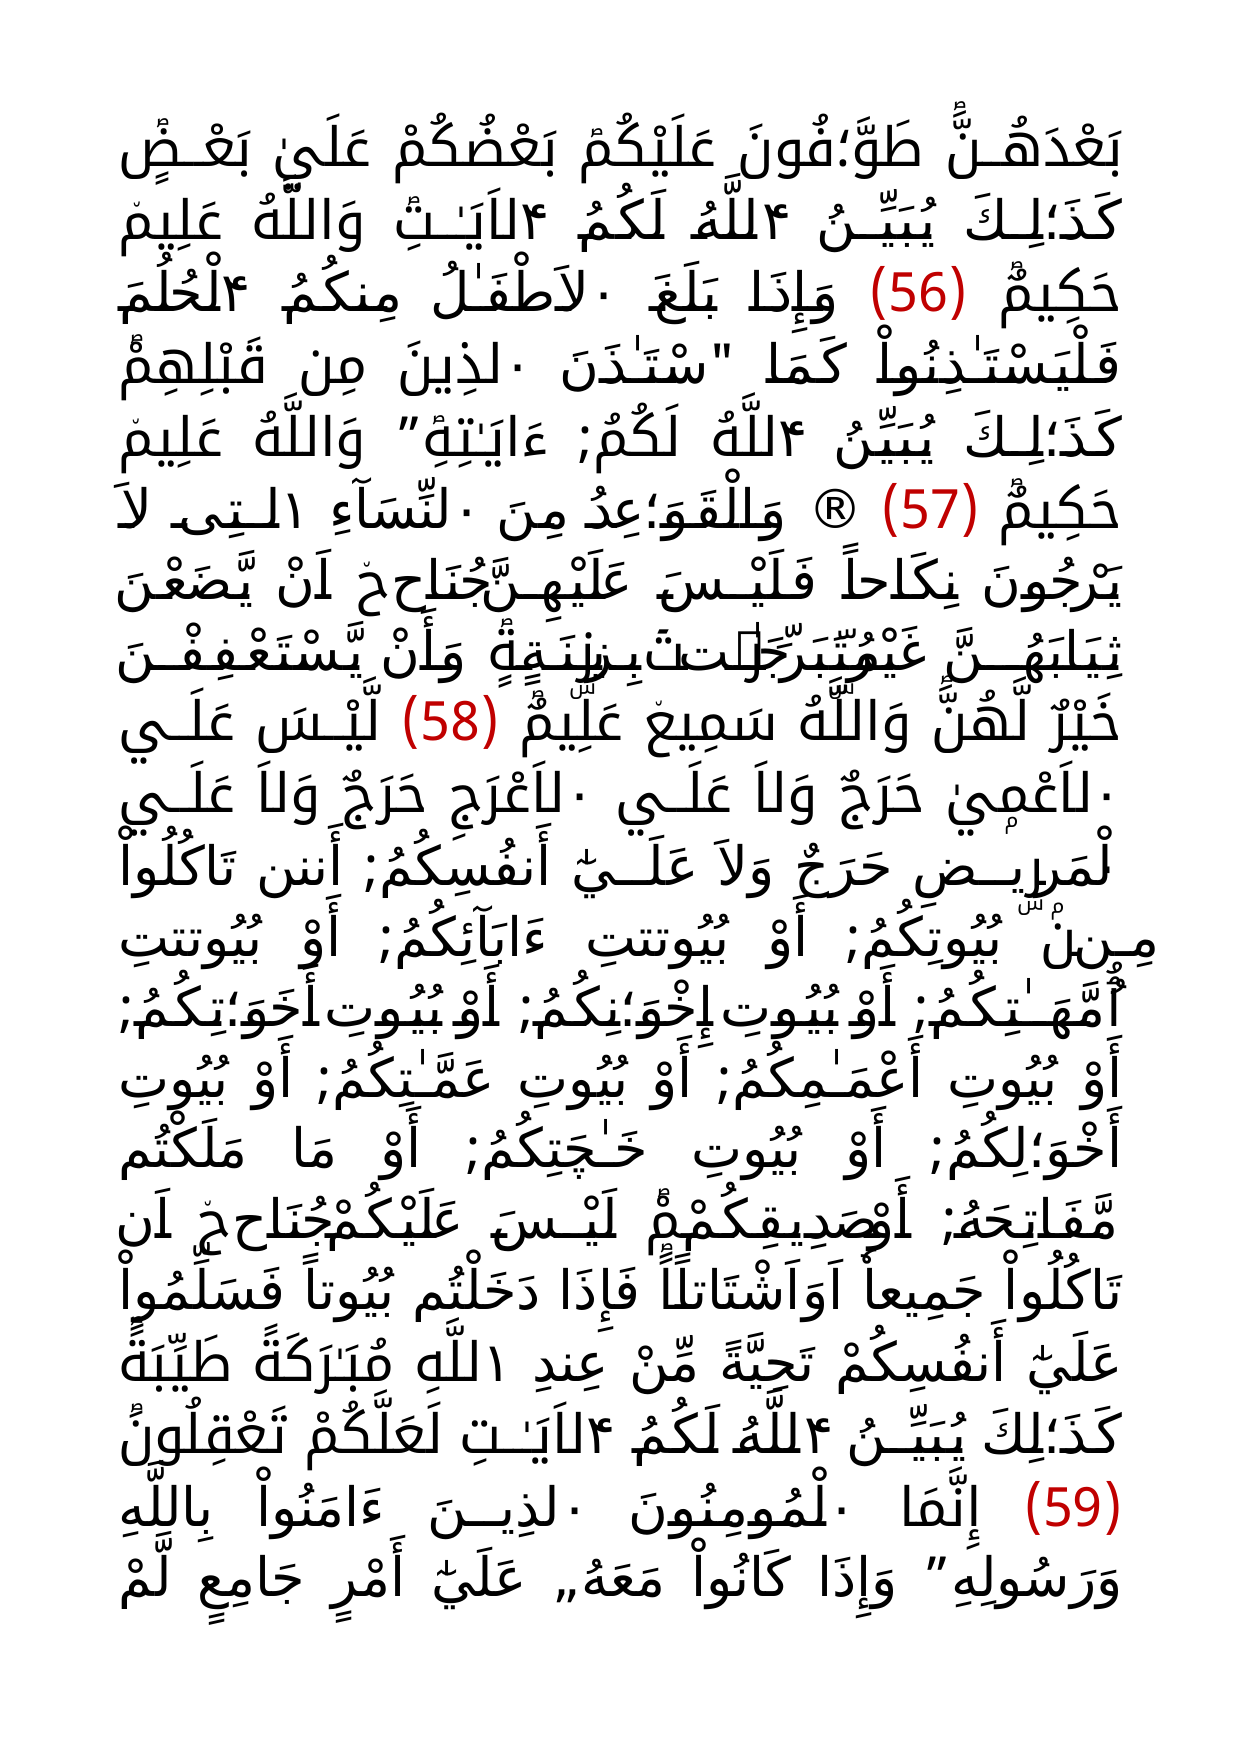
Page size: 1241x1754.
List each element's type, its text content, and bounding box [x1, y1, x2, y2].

text وَاللَّهُ غَفُورٌ رَّحِيم٘ؐ (22) اِنَّ ۰لذِينَ يَرْمُونَ ۰ڤْمُحْصَنَـٰتِ ۱لْغَـٰفِچَتِ ۱لْمُومِنَـٰتِ لُعِنُواْ فِى ۱لدُّنْيۭا وَالاَخِرَةِ وَلَهُمْ عَذَاب٘ عَظِيمٌ (23) يَوْمَ تَشْهَدُ عَلَيْهِمُ; أَلْسِنَتُهُمْ وَأَيْدِيهِمْ وَأَرْجُلُهُم بِمَا كَانُواْ يَعْمَلُونَؐ (24) يَوْمَئِذٍ يُوَفِّيهِمُ ۴للَّهُ دِينَهُمُ ۴لْحَقَّؐ وَيَعْلَمُونَ أَنننَّ ۰للَّهَ هُوَ ۰لْحَقُّ ۴لْمُبِينُؐ (25) ۴لْخَبِيثَـٰــتُ ڤِڤْخَبِيثِينَ وَالْخَبِيثُونَ ڤِڤْخَبِيثَـٰــتِؐ وَالطَّيِّبَـٰــتُ لِلطَّيِّبِينَ وَالطَّيِّبُونَ لِلطَّيِّبَـٰــتِؐ ٱُوْلَئِكَ مُبَرَّءُونَ مِمَّا يَقُولُونَؐ لَهُم مَّغْفِرَةٌ وَرۣزْقٌ كَرۣيمٌؐ (26) يَـٰٓأَيُّهَا ۰لذِيــنَ ءَامَنُواْ لاَ تَدْخُلُواْ بُيُوتاٗ غَيْرَ بُيُوتِكُمْ حَتَّــيٰ تَسْتَانِسُواْ وَتُسَلِّمُواْ عَلَــيٰٓ أَهْلِهَاؐ ذَ؛لِكُمْ خَيْرٌ لَّكُمْ لَعَلَّكُمْ تَذَّكَّرُونَؐ (27) فَإِن لَّمْ تَجِدُواْ فِيهَآ أَحَداً فَلاَ تَدْخُلُوهَا حَتَّيٰ يُوذَنَ لَكُمْؐ وَإِن قِيــلَ لَكُمُ èرْجِعُواْ فَارْجِعُواْ هُوَ أَزْكۭــيٰ لَكُمْؐ وَاللَّهُ بِمَا تَعْمَلُونَ عَلِيمٌؐ (28) لَّيْــسَ عَلَيْكُمْ جُنَاح٘ اَن تَدْخُلُواْ بُيُوتاٗ غَيْرَ مَسْكُونَةٍ فِيهَا مَتَـٰعٌ لَّكُمْؐ وَاللَّهُ يَعْلَمُ مَا تُبْدُونَ وَمَا تَكْتُمُونَؐ (29) ® قُـل لِّلْمُومِنِينَ يَغُضُّواْ مِنَ اَبْصۭـٰرۣهِمْ وَيَحْفَظُواْ فُرُوجَهُمْ ذَ؛لِــكَ أَزْكۭــيٰ لَهُمُؐ; إِنننَّ ۰للَّهَ خَبِيرٛ بِمَا يَصْنَعُونَؐ (30) وَقُل لِّلْمُومِنَـٰــتِ يَغْضُضْنَ مِنَ اَبْصۭـٰرۣهِنَّ وَيَحْفَظْنَ فُرُوجَهُنَّؐ وَلاَ يُبْدِينَ زۣينَتَهُنَّ إِلاَّ مَا ظَهَرَ مِنْهَاؐ وَلْيَضْرۣبْــنَ بِخُمُرۣهِــنَّ عَلَــيٰ جُيُوبِهِنَّؐ وَلاَ يُبْدِينَ زۣينَتَهُنَّ إِلاَّ لِبُعُولَتِهِنَّ أَوَ —ابَآئِهِنَّ أَوَ —ابَآءِ بُعُولَتِهِنَّ أَوَ اَبْنَآئِهِنَّ أَوَ اَبْنَآءِ بُعُولَتِهِنَّ أَوۣ اِخْوَ؛نِهِنَّ أَوْ بَنِىٓ إِخْوَ؛نِهِنَّ أَوْ بَنِىٓ أَخَوَ؛تِهِنَّ أَوْ نِسَآئِهِنَّ أَوْ مَا مَلَكَتَ اَيْمَـٰنُهُنَّ أَوۣ ۱لتَّـٰبِعِيــنَ غَيْرۣ ٱُوْلِى ۱لِارْبَةِ مِنَ ۰لرّۣجَالِ أَوۣ ۱لطِّفْلِ ۱لذِينَ لَمْ يَظْهَرُواْ عَلَيٰ عَوْرَ؛تِ ۱لنِّسَآءِؐ وَلاَ يَضْرۣبْنَ بِأَرْجُلِهِنَّ لِيُعْلَمَ مَا يُخْفِينَ مِن زۣينَتِهِنَّؐ وَتُوبُوٓاْ إِلَــي ۰للَّهِ جَمِيعاٗ اَيُّهَ ۰لْمُومِنُونَ لَعَلَّكُمْ تُفْڤِحُونَؐ (31) وَأَنكِحُواْ ۴لاَيَـٰمۭيٰ مِنكُمْ وَاڤصَّـٰڤِحِينَ مِنْ عِبَادِكُمْ وَإِمَآئِكُمُؐ; إِنْ يَّكُونُواْ فُقَرَآءَ يُغْنِهِمُ ۴للَّهُ مِـن فَضْلِهِؐ” وَاللَّهُ وَ؛سِع٘ عَلِيمٌؐ (32) وَلْيَسْتَعْفِفِ ۱لذِيــنَ لاَ يَجِدُونَ نِكَاحاٗ حَتَّيٰ يُغْنِيَهُمُ ۴للَّهُ مِـن فَضْلِهِؐ” وَالذِينَ يَبْتَغُونَ ۰لْكِتَـٰــبَ مِمَّا مَلَكَــتَ اَيْمَـٰنُكُمْ فَكَاتِبُوهُمُ; إِنْ عَلِمْتُمْ فِيهِمْ خَيْراًؐ وَءَاتُوهُم مِّــن مَّالِ ۱للَّهِ ۱ﻟـذِىٓ ءَاتۭيٰكُمْؐ وَلاَ تُكْرۣهُواْ فَتَيَـٰتِكُمْ عَلَي ۰لْبِغَآءِ انَ اَرَدْنَ تَحَصُّناً لِّتَبْتَغُواْ عَرَضضضَ ۰لْحَيَوٰةِ ۱لدُّنْيۭاؐ وَمَنْ يُّكْرۣههُّنَّ فَإِنَّ ۰للَّهَ مِنۢ بَعْدِ إِكْرَ؛هِهِــنَّ غَفُورٌ رَّحِيمٌؐ (33) وَلَقَدَ اَنزَلْنَآ إِلَيْكُمُ; ءَايَـٰتٍ مُّبَيَّنَـٰــتٍ وَمَثَلًا مِّــنَ ۰لذِيــنَ خَلَوْاْ مِن قَبْلِكُمْ وَمَوْعِظَةً لِّلْمُتَّقِينَؐ (34) © ۰للَّهُ نُورُ ۴لسَّمَـٰوَ؛تتتِ وَالاَرْضضضِؐ مَثَلُ نُورۣهِ” كَمِشْكَوٰةٍ فِيهَا مِصْبَاح٘ؐ ۱لْمِصْبَاحُ فِى زُجَاجَةٖؐ ۱لزُّجَاجَةُ كَأَنَّهَا كَوْكَــبٌ دُرّۣيٌّ يُوقَدُ مِــن شَجَرَةٍ مُّبَـٰرَكَةٍ زَيْتُونَةٍ لاَّ شَرْقِيَّةٍ وَلاَ غَرْبِيَّةٍ يَكَادُ زَيْتُهَا يُضِىٓءُ وَلَوْ لَمْ تَمْسَسْهُ نَارٌؐ نُّور٘ عَلَيٰ نُورٍؐ يَهْدِى ۱للَّهُ لِنُورۣهِ” مَـنْ يَّشَآءُؐ وَيَضْرۣبُ ۴للَّهُ ۴لاَمْثَـٰلَ لِلنَّاسِؐ وَاللَّهُ بِكُــلّۣ شَيْءٖ عَلِيمٌؐ (35) فِى بُيُوتٖ اَذِنننَ ۰للَّهُ أَن تُرْفَعَ وَيُذْكَرَ فِيهَا "سْمُهُ„ يُسَبِّحُ لَهُ„ فِيهَا بِالْغُدُوّۣ وَالاَصَالِ رۣجَالٌ لاَّ تُلْهِيهِمْ تِجَـٰرَةٌ وَلاَ بَيْع٘ عَن ذِكْرۣ ۱للَّهِ وَإِقَامِ ۱لصَّلَوٰةِ وَإِيتَآءِ ۱لزَّكَوٰةِؐ يَخَافُونَ يَوْماً تَتَقَلَّبُ فِيهِ ۱لْقُلُوبُ وَالاَبْصَـٰرُ (36) ڤِيَجْزۣيَهُمُ ۴للَّهُ أَحْسَــنَ مَا عَمِلُواْ وَيَزۣيدَهُم مِّـن فَضْلِهِؐ” وَاللَّهُ يَرْزُقُ مَـنْ يَّشَآءُ بِغَيْرۣحِسَابٍؐ (37) وَالذِيــنَ كَفَرُوٓاْ أَعْمَـٰلُهُمْ كَسَرَابٙ بِقِيعَةٍ يَحْسِبُهُ ۴لظَّمْـَٔانُ مَآءٗ حَتَّيٰٓ إِذَا جَآءَهُ„ لَمْ يَجِدْهُ شَيْـٔاً وَوَجَدَ ۰للَّهَ عِندَهُ„ فَوَفّۭيٰهُ حِسَابَهُؐ, وَاللَّهُ سَرۣيعُ ۴لْحِسَابِؐ (38) أَوْ كَظُلُمَـٰتٍ فِى بَحْرٍ لُّجِّيٍّ يَغْشۭيٰهُ مَوْجٌ مِّن فَوْقِهِ” مَوْجٌ مِّن فَوْقِهِ” سَحَابٌؐ ظُلُمَـٰتٛ بَعْضُهَا فَوْقَ بَعْضٖؐ اِذَآ أَخْرَجَ يَدَهُ„ لَمْ يَكَدْ يَرۭيٰهَاؐ وَمَن لَّمْ يَجْعَـلِ ۱للَّهُ لَهُ„ نُوراً فَمَا لَهُ„ مِن نُّورٖؐ (39) اَلَمْ تَرَ أَنَّ ۰للَّهَ يُسَبِّحُ لَهُ„ مَن فِى ۱لسَّمَـٰوَ؛تِ وَالاَرْضِ وَالطَّيْرُ صَـٰٓفَّـٰــتٍؐ كُــلٌّ قَدْ عَلِمَ صَلاَتَهُ„ وَتَسْبِيحَهُؐ, وَاللَّهُ عَلِيمٛ بِمَا يَفْعَلُونَؐ (40) وَلِلهِ مُلْــكُ ۴لسَّمَـٰوَ؛تِ وَالاَرْضِؐ وَإِلَي ۰للَّهِ ۱لْمَصِيرُؐ (41) ® أَلَمْ تَرَ أَنننَّ ۰للَّهَ يُزْجِـــى سَحَاباً ثُمَّ يُوَ۬لِّفُ بَيْنَهُ„ ثُمَّ يَجْعَلُهُ„ رُكَاماً فَتَرَي ۰لْوَدْقَ يَخْرُجُ مِنْ خِچَلِهِؐ” وَيُنَزّۣلُ مِنَ ۰لسَّمَآءِ مِن جِبَالٍ فِيهَا مِنۢ بَرَدٍ فَيُصِيبُ بِهِ” مَـنْ يَّشَآءُ وَيَصْرۣفُهُ„ عَن مَّنْ يَّشَآءُؐ يَكَادُ سَنَا بَرْقِهِ” يَذْهَبُ بِالاَبْصۭـٰـرۣؐ يُقَلِّــبُ ۴للَّهُ ۴ليْلَ وَالنَّهَارَؐ إِنَّ فِى ذَ؛لِكَ لَعِبْرَةً لُءِّوْلِى ۱لاَبْصۭـٰـرۣؐ (42) وَاللَّهُ خَلَــقَ كُــلَّ دَآبَّةٍ مِّــن مَّآءٍؐ فَمِنْهُم مَّنْ يَّمْشِى عَلَيٰ بَطْنِهِؐ” وَمِنْهُم مَّـنْ يَّمْشِى عَلَيٰ رۣجْلَيْنِؐ وَمِنْهُم مَّنْ يَّمْشِى عَلَيٰٓ أَرْبَعٍؐ يَخْلُــقُ ۴للَّهُ مَا يَشَآءُؐ اِ۬نننَّ ۰للَّهَ عَلَيٰ كُــلّۣ شَيْءٍ قَدِيرٌؐ (43) لَّقَدَ اَنزَلْنَآ ءَايَـٰتٍ مُّبَيَّنَـٰـــتٍؐ وَاللَّهُ يَهْدِى مَـنْ يَّشَآءُ اِ۬لَيٰ صِرَ؛طٍ مُّسْتَقِيمٍؐ (44) وَيَقُولُونَ ءَامَنَّا بِاللَّهِ وَبِالرَّسُولِ وَأَطَعْنَا ثُمَّ يَتَوَلّۭيٰ فَرۣيقٌ مِّنْهُم مِّـنۢ بَعْدِ ذَ؛لِكَؐ وَمَآ ٱُوْلَئِــكَ بِالْمُومِنِينَؐ (45) وَإِذَا دُعُوٓاْ إِلَــي ۰للَّهِ وَرَسُولِهِ” ڤِيَحْكُمَ بَيْنَهُمُ; إِذَا فَرۣيـقٌ مِّنْهُم مُّعْرۣضُونَؐ (46) وَإِنْ يَّكُن لَّهُمُ ۴لْحَقُّ يَاتُوٓاْ إِلَيْهِ مُذْعِنِينَؐ (47) أَفِى قُلُوبِهِم مَّرَض٘ اَمِ 'رْتَابُوٓاْ أَمْ يَخَافُونَ أَنْ يَّحِيفَ ۰للَّهُ عَلَيْهِمْ وَرَسُولُهُؐ, بَلُ ۷وْلَئِــكَ هُمُ ۴لظَّـٰلِمُونَؐ (48) إِنَّمَا كَانَ قَوْلَ ۰لْمُومِنِينَ إِذَا دُعُوٓاْ إِلَــي ۰للَّهِ وَرَسُولِهِ” ڤِيَحْكُمَ بَيْنَهُمُ; أَنْ يَّقُولُواْ سَمِعْنَا وَأَطَعْنَاؐ وَٱُوْلَئِكَ هُمُ ۴ڤْمُفْڤِحُونَؐ (49) وَمَنْ يُّطِعِ ۱للَّهَ وَرَسُولَهُ„ وَيَخْشَ ۰للَّهَ وَيَتَّقِهِ” فَٱُوْلَئِــكَ هُمُ ۴لْفَآئِزُونَؐ (50) ¥ وَأَقْسَمُواْ بِاللَّهِ جَهْدَ أَيْمَـٰنِهِمْ لَـئِــنَ اَمَرْتَهُمْ ڤَيَخْرُجُنَّؐ قُــل لاَّ تُقْسِمُواْؐ طَاعَةٌ مَّعْرُوفَة٘ؐ اِنَّ ۰للَّهَ خَبِيرٛ بِمَا تَعْمَلُونَؐ (51) قُلَ اَطِيعُواْ ۴للَّهَ وَأَطِيعُواْ ۴لرَّسُولَؐ فَإِن تَوَلَّوْاْ فَإِنَّمَا عَلَيْهِ مَا حُمِّلَ وَعَلَيْكُم مَّا حُمِّلْتُمْؐ وَإِن تُطِيعُوهُ تَهْتَدُواْؐ وَمَا عَلَي ۰لرَّسُولِ إِلاَّ ۰لْبَچَغُ ۴لْمُبِينُؐ (52) وَعَدَ ۰للَّهُ ۴لذِينَ ءَامَنُواْ مِنكُمْ وَعَمِلُواْ ۴ڤصَّـٰڤِحَـٰـــتِ ڤَيَسْتَخْلِفَنَّهُمْ فِى ۱لاَرْضِ كَمَا "سْتَخْلَفَ ۰لذِينَ مِن قَبْلِهِمْ وَلَيُمَكِّنَــنَّ لَهُمْ دِينَهُمُ ۴ﻟ﮲ 'رْتَضۭــيٰ لَهُمْ وَلَيُبَدِّلَنَّهُم مِّـنۢ بَعْدِ خَوْفِهِمُ; أَمْناًؐ يَعْبُدُونَنِى لاَ يُشْرۣكُونَ بِى شَيْـٔاًؐ وَمَــن كَفَرَ بَعْدَ ذَ؛لِكَ فَٱُوْلَئِــكَ هُمُ ۴لْفَـٰسِقُونَؐ (53) وَأَقِيمُواْ ۴لصَّلَوٰةَ وَءَاتُواْ ۴لزَّكَوٰةَؐ وَأَطِيعُواْ ۴لرَّسُولَ لَعَلَّكُمْ تُرْحَمُونَؐ (54) لاَ تَحْسِبَنَّ ۰لذِيــنَ كَفَرُواْ مُعْجِزۣيــنَ فِى ۱لاَرْضِؐ وَمَأْوۭيٰهُمُ ۴لنَّارُؐ وَلَبِيسَ ۰لْمَصِيرُؐ (55) يَـٰٓأَيُّهَا ۰لذِيــنَ ءَامَنُواْ لِيَسْتَـٰذِنكُمُ ۴لذِينَ مَلَكَــتَ اَيْمَـٰنُكُمْ وَالذِينَ لَمْ يَبْلُغُواْ ۴لْحُلُمَ مِنكُمْ ثَـچَـــثَ مَرَّ؛تٍ مِّــن قَبْلِ صَلَوٰةِ ۱ڤْفَجْرۣ وَحِيــنَ تَضَعُونَ ثِيَابَكُم مِّنَ ۰لظَّهِيرَةِ وَمِنۢ بَعْدِ صَلَوٰةِ ۱لْعِشَآءِؐ ثَـچَـثُ عَوْرَ؛تٍ لَّكُمْؐ لَيْــسَ عَلَيْكُمْ وَلاَ عَلَيْهِمْ جُنَاحٛ بَعْدَهُــنَّؐ طَوَّ؛فُونَ عَلَيْكُمؐ بَعْضُكُمْ عَلَيٰ بَعْــضٍؐ كَذَ؛لِــكَ يُبَيِّــنُ ۴للَّهُ لَكُمُ ۴لاَيَـٰــتِؐ وَاللَّهُ عَلِيم٘ حَكِيمٌؐ (56) وَإِذَا بَلَغَ ۰لاَطْفَـٰلُ مِنكُمُ ۴لْحُلُمَ فَلْيَسْتَـٰذِنُواْ كَمَا "سْتَـٰذَنَ ۰لذِينَ مِن قَبْلِهِمْؐ كَذَ؛لِــكَ يُبَيِّنُ ۴للَّهُ لَكُمُ; ءَايَـٰتِهِؐ” وَاللَّهُ عَلِيم٘ حَكِيمٌؐ (57) ® وَالْقَوَ؛عِدُ مِنَ ۰لنِّسَآءِ ۱لــتِى لاَ يَرْجُونَ نِكَاحاً فَلَيْــسَ عَلَيْهِنَّ جُنَاح٘ اَنْ يَّضَعْنَ ثِيَابَهُــنَّ غَيْرَ مُتَبَرّۣجَـٰــتٙ بِـزۣيـنَـةٍؐ وَأَنْ يَّسْتَعْفِفْــنَ خَيْرٌ لَّهُنَّؐ وَاللَّهُ سَمِيع٘ عَلِيمٌؐ (58) لَّيْــسَ عَلَــي ۰لاَعْمۭيٰ حَرَجٌ وَلاَ عَلَــي ۰لاَعْرَجِ حَرَجٌ وَلاَ عَلَــي ۰لْمَرۣيــضِ حَرَجٌ وَلاَ عَلَــيٰٓ أَنفُسِكُمُ; أَننن تَاكُلُواْ مِـنۢ بُيُوتِكُمُ; أَوْ بُيُوتتتِ ءَابَآئِكُمُ; أَوْ بُيُوتتتِ ٱُمَّهَـٰتِكُمُ; أَوْ بُيُوتِ إِخْوَ؛نِكُمُ; أَوْ بُيُوتِ أَخَوَ؛تِكُمُ; أَوْ بُيُوتِ أَعْمَـٰمِكُمُ; أَوْ بُيُوتِ عَمَّـٰتِكُمُ; أَوْ بُيُوتِ أَخْوَ؛لِكُمُ; أَوْ بُيُوتِ خَـٰچَتِكُمُ; أَوْ مَا مَلَكْتُم مَّفَاتِحَهُ; أَوْ صَدِيقِكُمْؐ لَيْــسَ عَلَيْكُمْ جُنَاح٘ اَن تَاكُلُواْ جَمِيعاٗ اَوَ اَشْتَاتاًؐ فَإِذَا دَخَلْتُم بُيُوتاً فَسَلِّمُواْ عَلَيٰٓ أَنفُسِكُمْ تَحِيَّةً مِّنْ عِندِ ۱للَّهِ مُبَـٰرَكَةً طَيِّبَةًؐ كَذَ؛لِكَ يُبَيِّــنُ ۴للَّهُ لَكُمُ ۴لاَيَـٰــتِ لَعَلَّكُمْ تَعْقِلُونَؐ (59) إِنَّمَا ۰لْمُومِنُونَ ۰لذِيــنَ ءَامَنُواْ بِاللَّهِ وَرَسُولِهِ” وَإِذَا كَانُواْ مَعَهُ„ عَلَيٰٓ أَمْرٍ جَامِعٍ لَّمْ يَذْهَبُواْ حَتَّيٰ يَسْتَـٰذِنُوهُؐ إِنَّ ۰لذِينَ يَسْتَـٰذِنُونَكَ ٱُوْلَئِــكَ ۰لذِينَ يُومِنُونَ بِاللَّهِ وَرَسُولِهِؐ” فَإِذَا "سْتَـٰذَنُوكَ لِبَعْــضِ شَأْنِهِمْ فَاذَن لِّمَن شِيؔــتَ مِنْهُمْ وَاسْتَغْفِرْ لَهُمُ ۴للَّهَؐ إِنَّ ۰للَّهَ غَفُورٌ رَّحِيمٌؐ (60) © لاَّ تَجْعَلُواْ دُعَآءَ ۰لرَّسُولِ بَيْنَكُمْ كَدُعَآءِ بَعْضِكُم بَعْضاًؐ قَدْ يَعْلَمُ ۴للَّهُ ۴لذِينَ يَتَسَلَّلُونَ مِنكُمْ لِوَاذاًؐ فَڤْيَحْذَرۣ ۱لذِيــنَ يُخَالِفُونَ عَــنَ اَمْرۣهِ“ أَننن تُصِيبَهُمْ فِتْنَة٘ اَوْ يُصِيبَهُمْ عَذَاب٘ اَلِيم٘ؐ (61) اَلآَ إِنَّ لِلهِ مَا فِى ۱لسَّمَـٰوَ؛تِ وَالاَرْضضضِؐ قَدْ يَعْلَمُ مَآ أَنتُمْ عَلَيْهِؐ وَيَوْمَ يُرْجَعُونَ إِلَيْهِ فَيُنَبِّيؖهُم بِمَا عَمِلُواْؐ وَاللَّهُ بِكُــلّۣ شَيْءٖ عَلِيمٌ (62) [118, 118, 1122, 1619]
